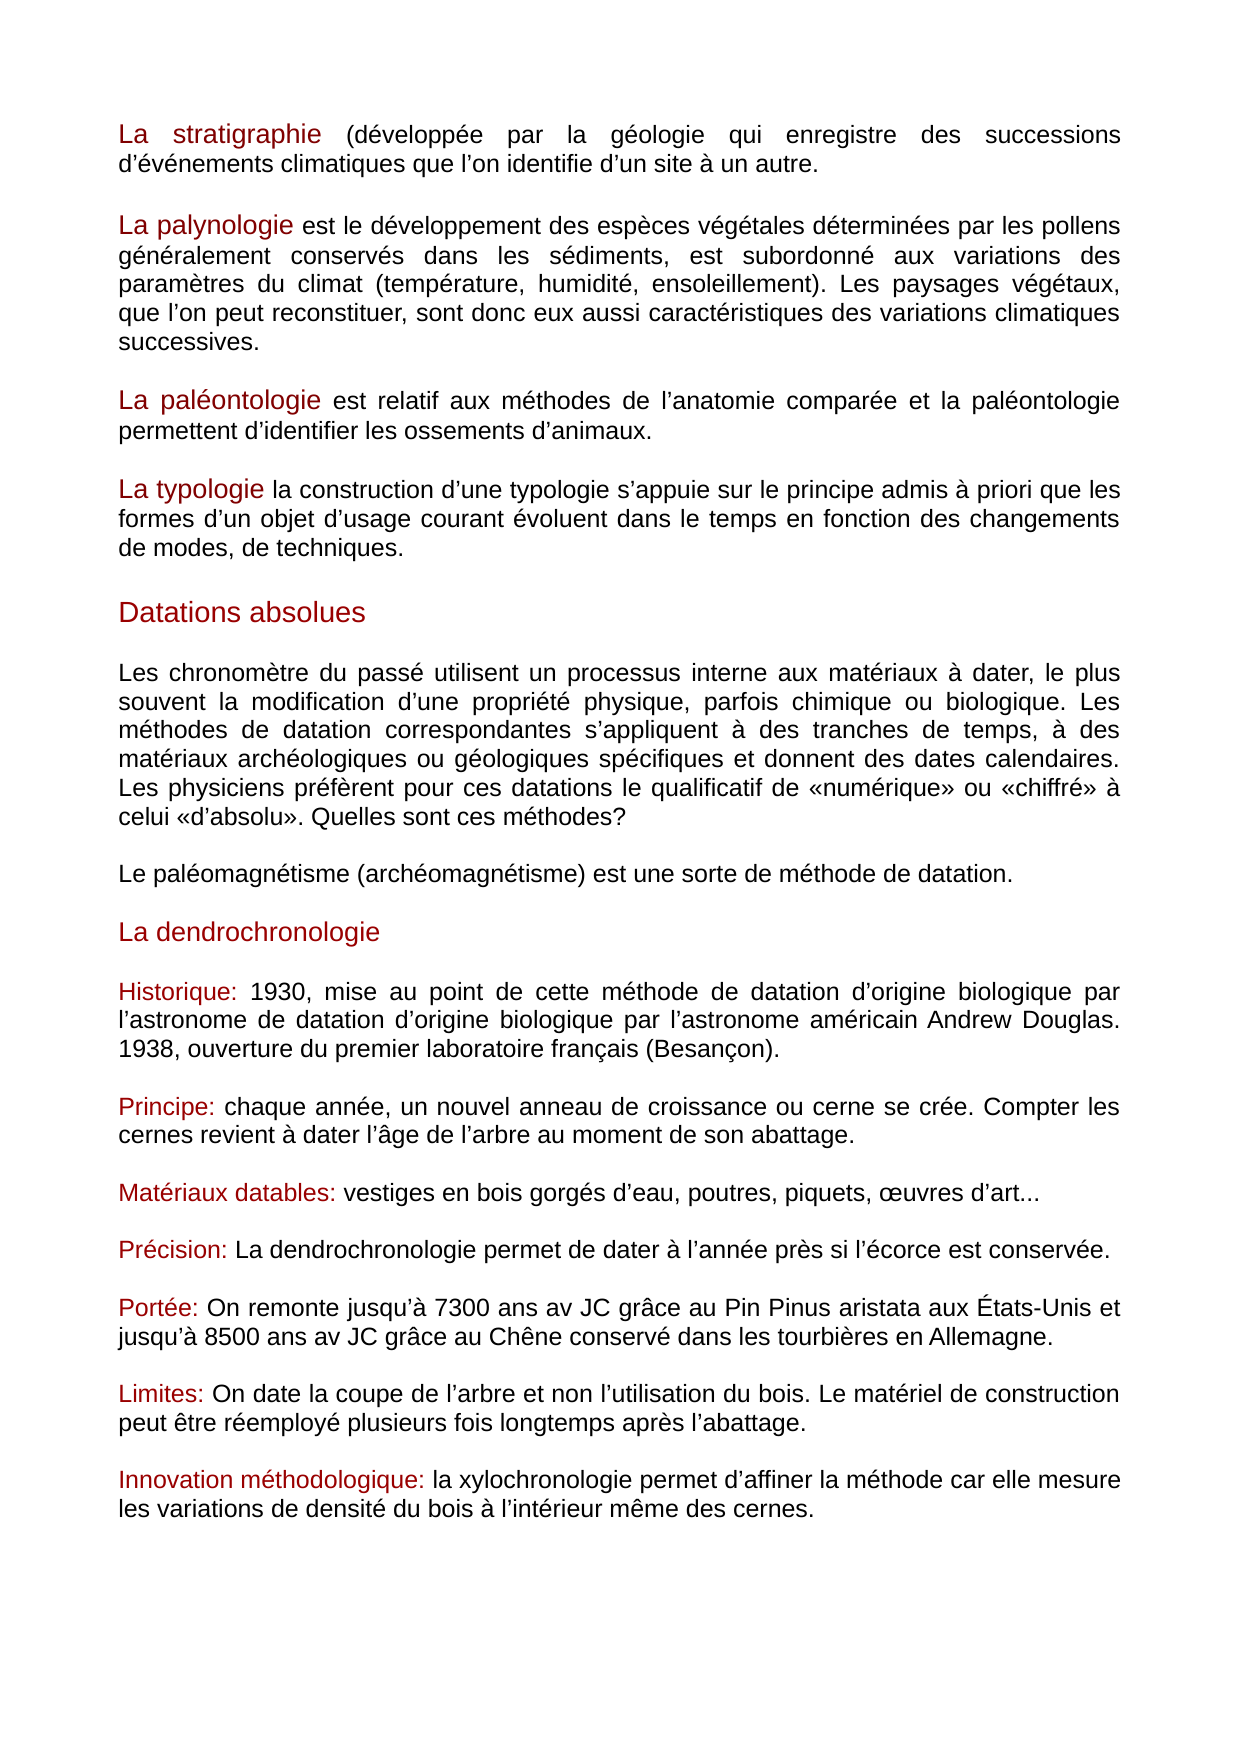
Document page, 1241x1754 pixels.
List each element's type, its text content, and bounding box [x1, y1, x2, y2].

list Principe: chaque année, un nouvel anneau de croissance ou cerne se crée. Compter les cernes revient à dater l’âge de l’arbre au moment de son abattage. [118, 1091, 1122, 1149]
list Datations absolues [118, 595, 1122, 629]
list Innovation méthodologique: la xylochronologie permet d’affiner la méthode car elle mesure les variations de densité du bois à l’intérieur même des cernes. [118, 1465, 1122, 1523]
list Limites: On date la coupe de l’arbre et non l’utilisation du bois. Le matériel de construction peut être réemployé plusieurs fois longtemps après l’abattage. [118, 1379, 1122, 1436]
list Précision: La dendrochronologie permet de dater à l’année près si l’écorce est conservée. [118, 1235, 1122, 1264]
list Le paléomagnétisme (archéomagnétisme) est une sorte de méthode de datation. [118, 859, 1122, 888]
list La dendrochronologie [118, 916, 1122, 948]
list La palynologie est le développement des espèces végétales déterminées par les pollens généralement conservés dans les sédiments, est subordonné aux variations des paramètres du climat (température, humidité, ensoleillement). Les paysages végétaux, que l’on peut reconstituer, sont donc eux aussi caractéristiques des variations climatiques successives. [118, 209, 1122, 356]
list La stratigraphie (développée par la géologie qui enregistre des successions d’événements climatiques que l’on identifie d’un site à un autre. [118, 118, 1122, 178]
list Matériaux datables: vestiges en bois gorgés d’eau, poutres, piquets, œuvres d’art... [118, 1178, 1122, 1206]
list Les chronomètre du passé utilisent un processus interne aux matériaux à dater, le plus souvent la modification d’une propriété physique, parfois chimique ou biologique. Les méthodes de datation correspondantes s’appliquent à des tranches de temps, à des matériaux archéologiques ou géologiques spécifiques et donnent des dates calendaires. Les physiciens préfèrent pour ces datations le qualificatif de «numérique» ou «chiffré» à celui «d’absolu». Quelles sont ces méthodes? [118, 658, 1122, 830]
list La paléontologie est relatif aux méthodes de l’anatomie comparée et la paléontologie permettent d’identifier les ossements d’animaux. [118, 384, 1122, 444]
list Portée: On remonte jusqu’à 7300 ans av JC grâce au Pin Pinus aristata aux États-Unis et jusqu’à 8500 ans av JC grâce au Chêne conservé dans les tourbières en Allemagne. [118, 1293, 1122, 1350]
list La typologie la construction d’une typologie s’appuie sur le principe admis à priori que les formes d’un objet d’usage courant évoluent dans le temps en fonction des changements de modes, de techniques. [118, 473, 1122, 562]
list Historique: 1930, mise au point de cette méthode de datation d’origine biologique par l’astronome de datation d’origine biologique par l’astronome américain Andrew Douglas. 1938, ouverture du premier laboratoire français (Besançon). [118, 976, 1122, 1063]
